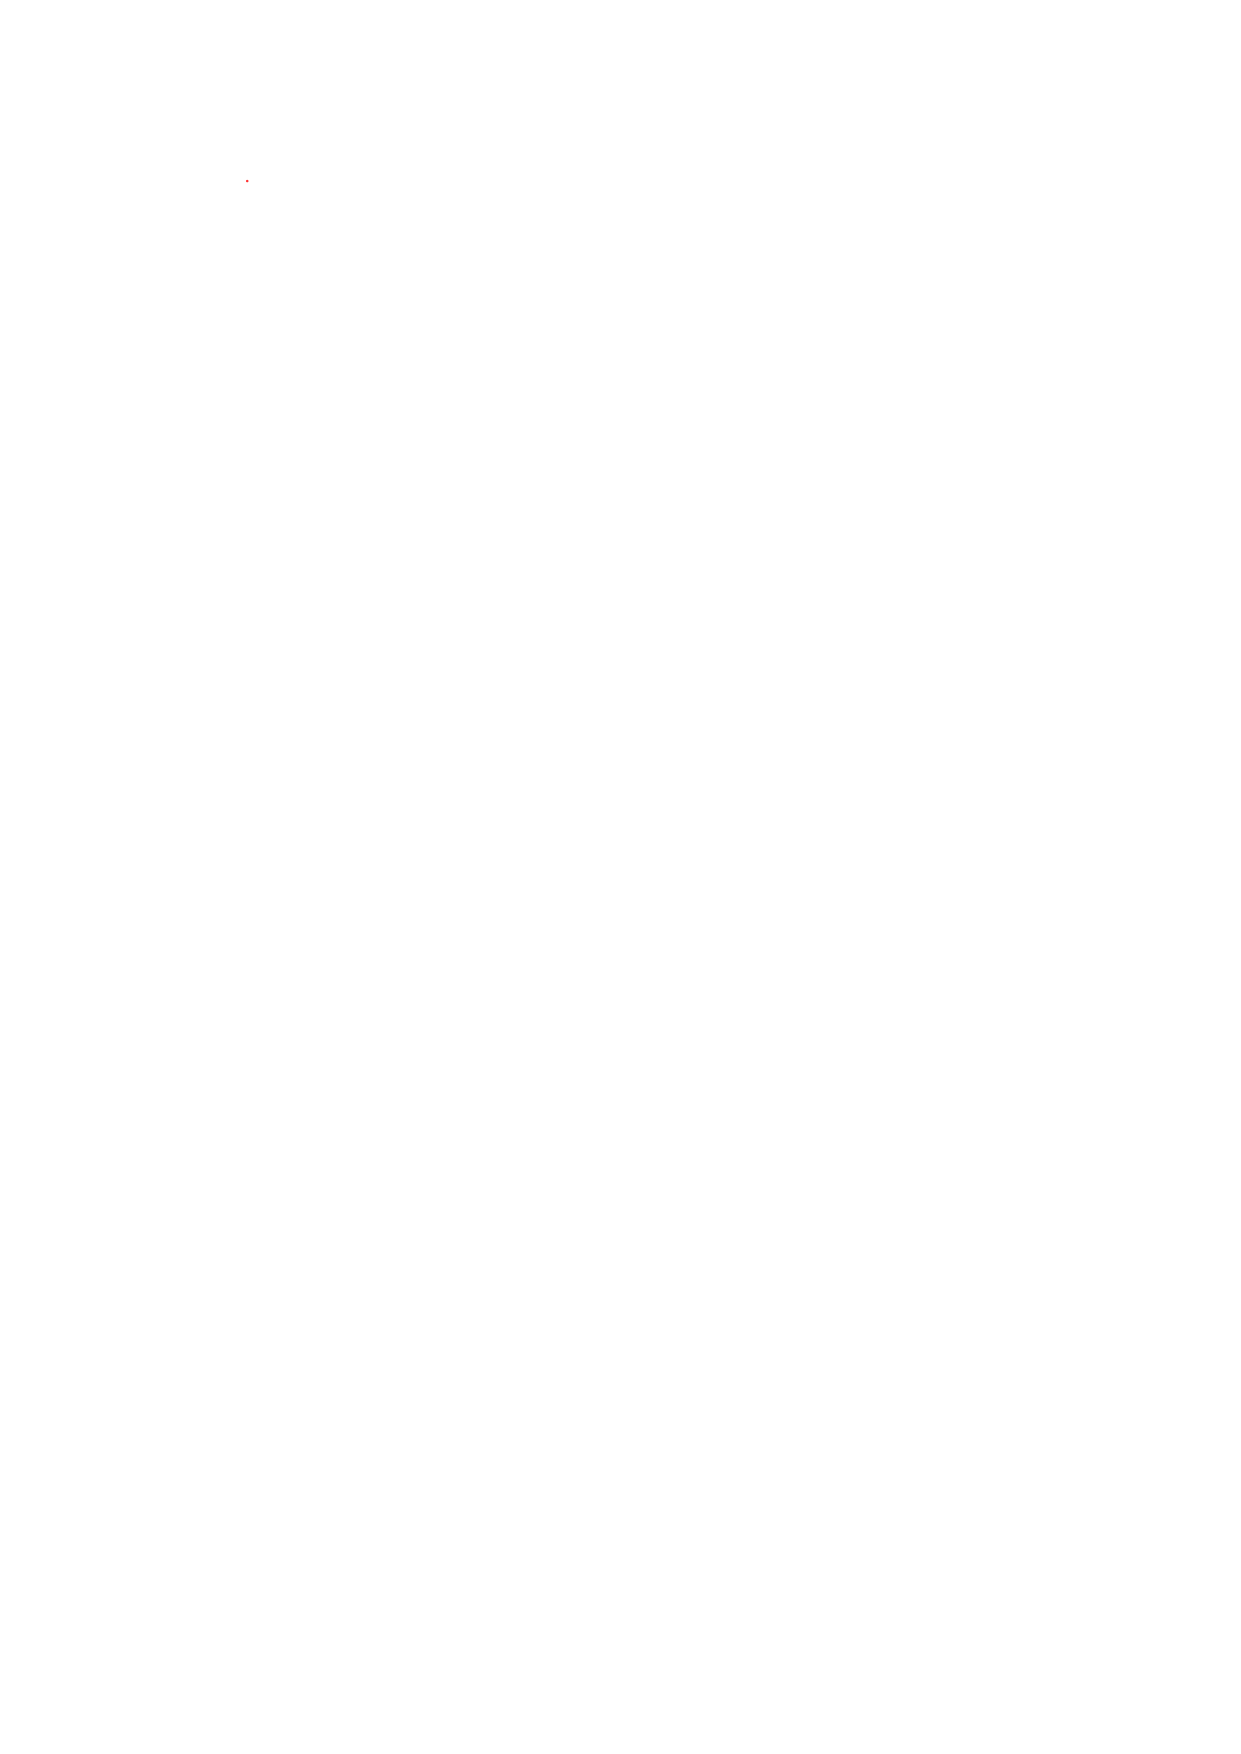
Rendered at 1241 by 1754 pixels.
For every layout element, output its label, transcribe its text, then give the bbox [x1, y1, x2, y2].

text . [244, 164, 417, 188]
